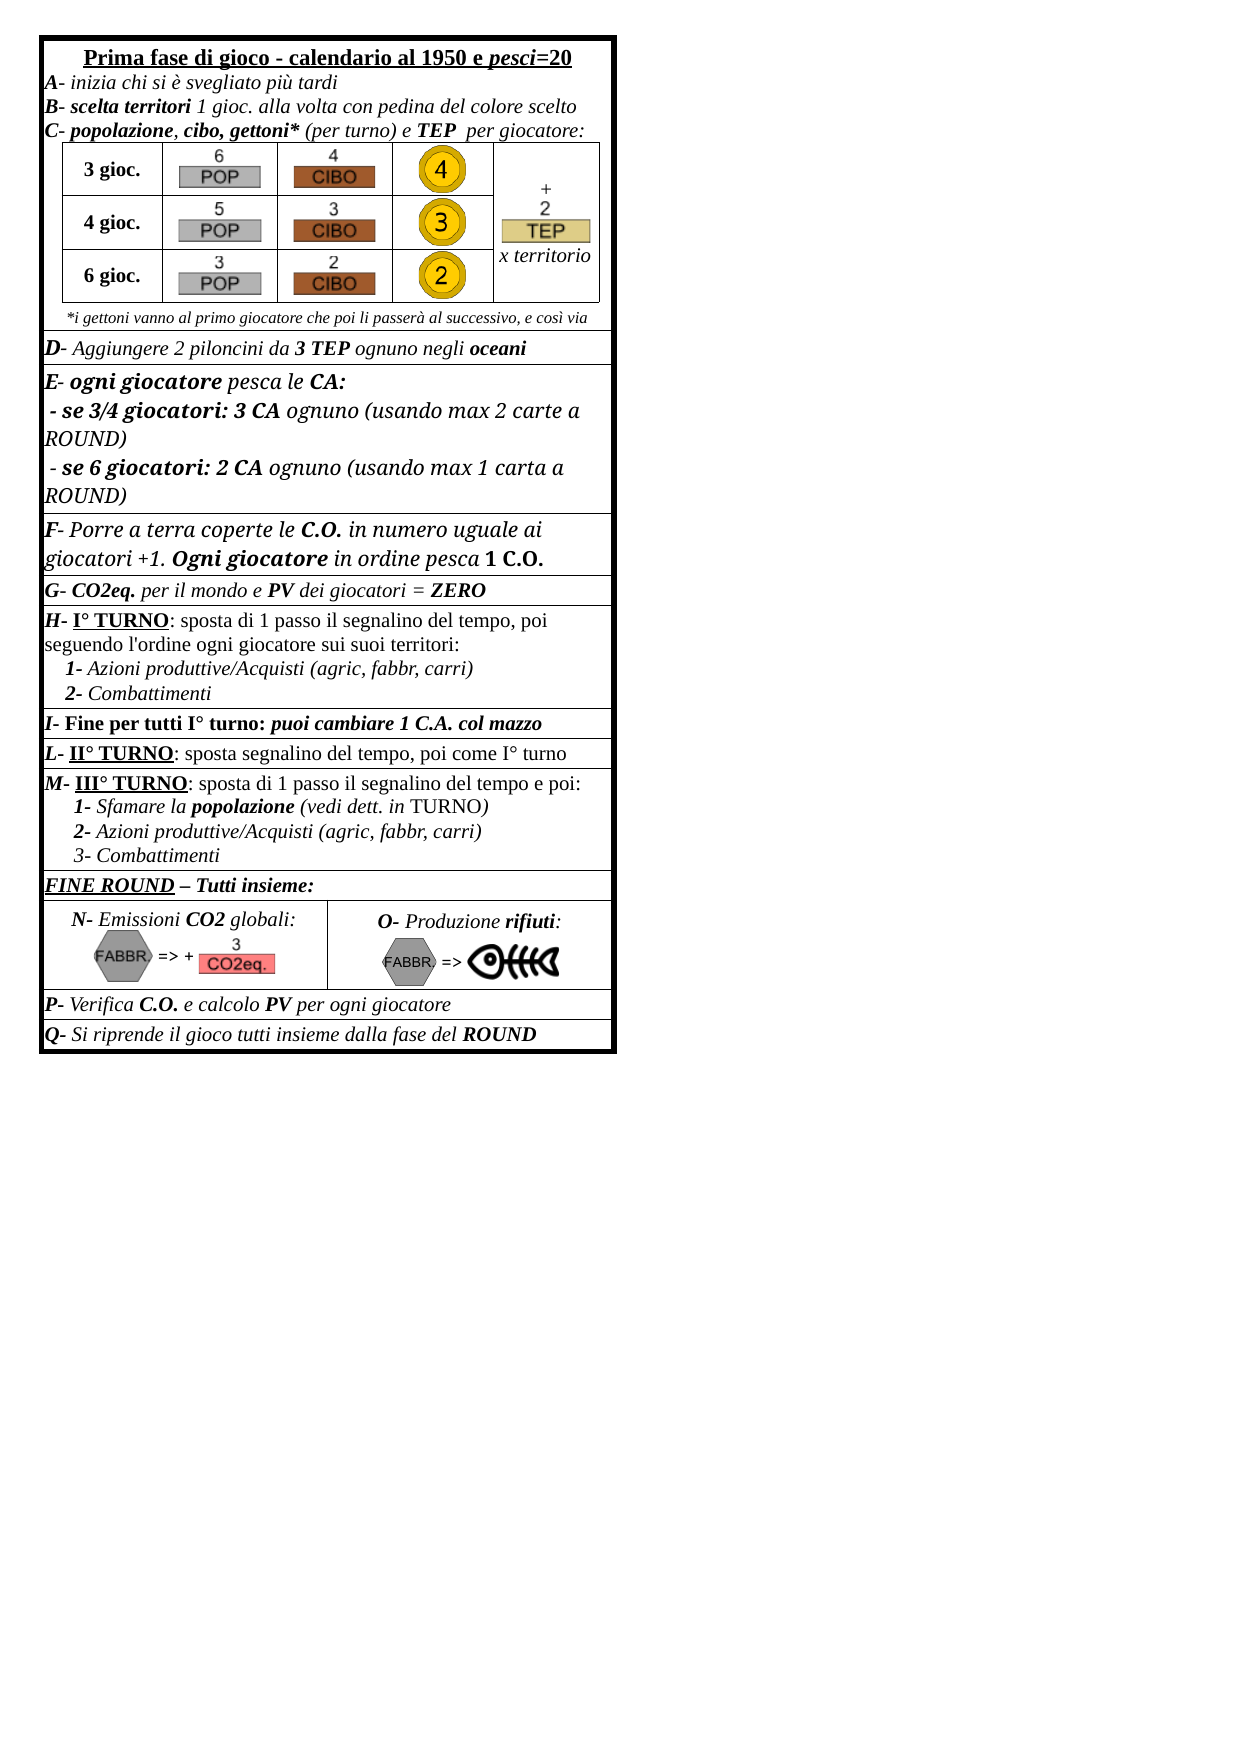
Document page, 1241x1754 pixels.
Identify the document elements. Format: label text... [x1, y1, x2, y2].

table_cell E- ogni giocatore pesca le CA: - se 3/4 giocatori: 3 CA ognuno (usando max 2 carte a ROUND) - se 6 giocatori: 2 CA ognuno (usando max 1 carta a ROUND) [44, 365, 611, 512]
table_cell [393, 250, 493, 302]
table_header 3 gioc. [63, 143, 162, 195]
picture [467, 944, 560, 980]
table_cell FINE ROUND – Tutti insieme: [44, 871, 611, 899]
table_cell [278, 250, 392, 302]
picture [418, 251, 466, 299]
table_cell D- Aggiungere 2 piloncini da 3 TEP ognuno negli oceani [44, 331, 611, 364]
picture [178, 256, 262, 295]
table_cell [393, 196, 493, 248]
table_cell Q- Si riprende il gioco tutti insieme dalla fase del ROUND [44, 1020, 611, 1049]
table_cell O- Produzione rifiuti: => [328, 901, 611, 989]
picture [93, 930, 153, 982]
picture [418, 198, 466, 246]
table_cell [278, 196, 392, 248]
table_cell L- II° TURNO: sposta segnalino del tempo, poi come I° turno [44, 739, 611, 767]
table_cell 4 gioc. [63, 196, 162, 248]
table_cell F- Porre a terra coperte le C.O. in numero uguale ai giocatori +1. Ogni giocatore in ordine pesca 1 C.O. [44, 514, 611, 575]
table_cell P- Verifica C.O. e calcolo PV per ogni giocatore [44, 990, 611, 1019]
table_cell 6 gioc. [63, 250, 162, 302]
table_cell M- III° TURNO: sposta di 1 passo il segnalino del tempo e poi: 1- Sfamare la popolazione (vedi dett. in TURNO) 2- Azioni produttive/Acquisti (agric, fabbr, carri) 3- Combattimenti [44, 769, 611, 869]
table_cell N- Emissioni CO2 globali: => + [44, 901, 327, 989]
table_header [393, 143, 493, 195]
table_cell H- I° TURNO: sposta di 1 passo il segnalino del tempo, poi seguendo l'ordine ogni giocatore sui suoi territori: 1- Azioni produttive/Acquisti (agric, fabbr, carri) 2- Combattimenti [44, 606, 611, 707]
picture [293, 202, 376, 242]
table_cell G- CO2eq. per il mondo e PV dei giocatori = ZERO [44, 576, 611, 605]
picture [382, 938, 437, 986]
table_cell [163, 250, 277, 302]
table_header [163, 143, 277, 195]
table_header + x territorio [494, 143, 599, 302]
picture [293, 256, 376, 295]
picture [178, 202, 262, 242]
picture [293, 149, 376, 188]
picture [179, 149, 261, 188]
picture [501, 201, 591, 243]
picture [418, 145, 466, 193]
table_cell [163, 196, 277, 248]
table_header [278, 143, 392, 195]
picture [198, 938, 275, 974]
table_cell I- Fine per tutti I° turno: puoi cambiare 1 C.A. col mazzo [44, 709, 611, 737]
table_header Prima fase di gioco - calendario al 1950 e pesci=20 A- inizia chi si è svegliato più tardi B- scelta territori 1 gioc. alla volta con pedina del colore scelto C- popolazione, cibo, gettoni* (per turno) e TEP per giocatore: *i gettoni vanno al primo giocatore che poi li passerà al successivo, e così via [44, 41, 611, 330]
